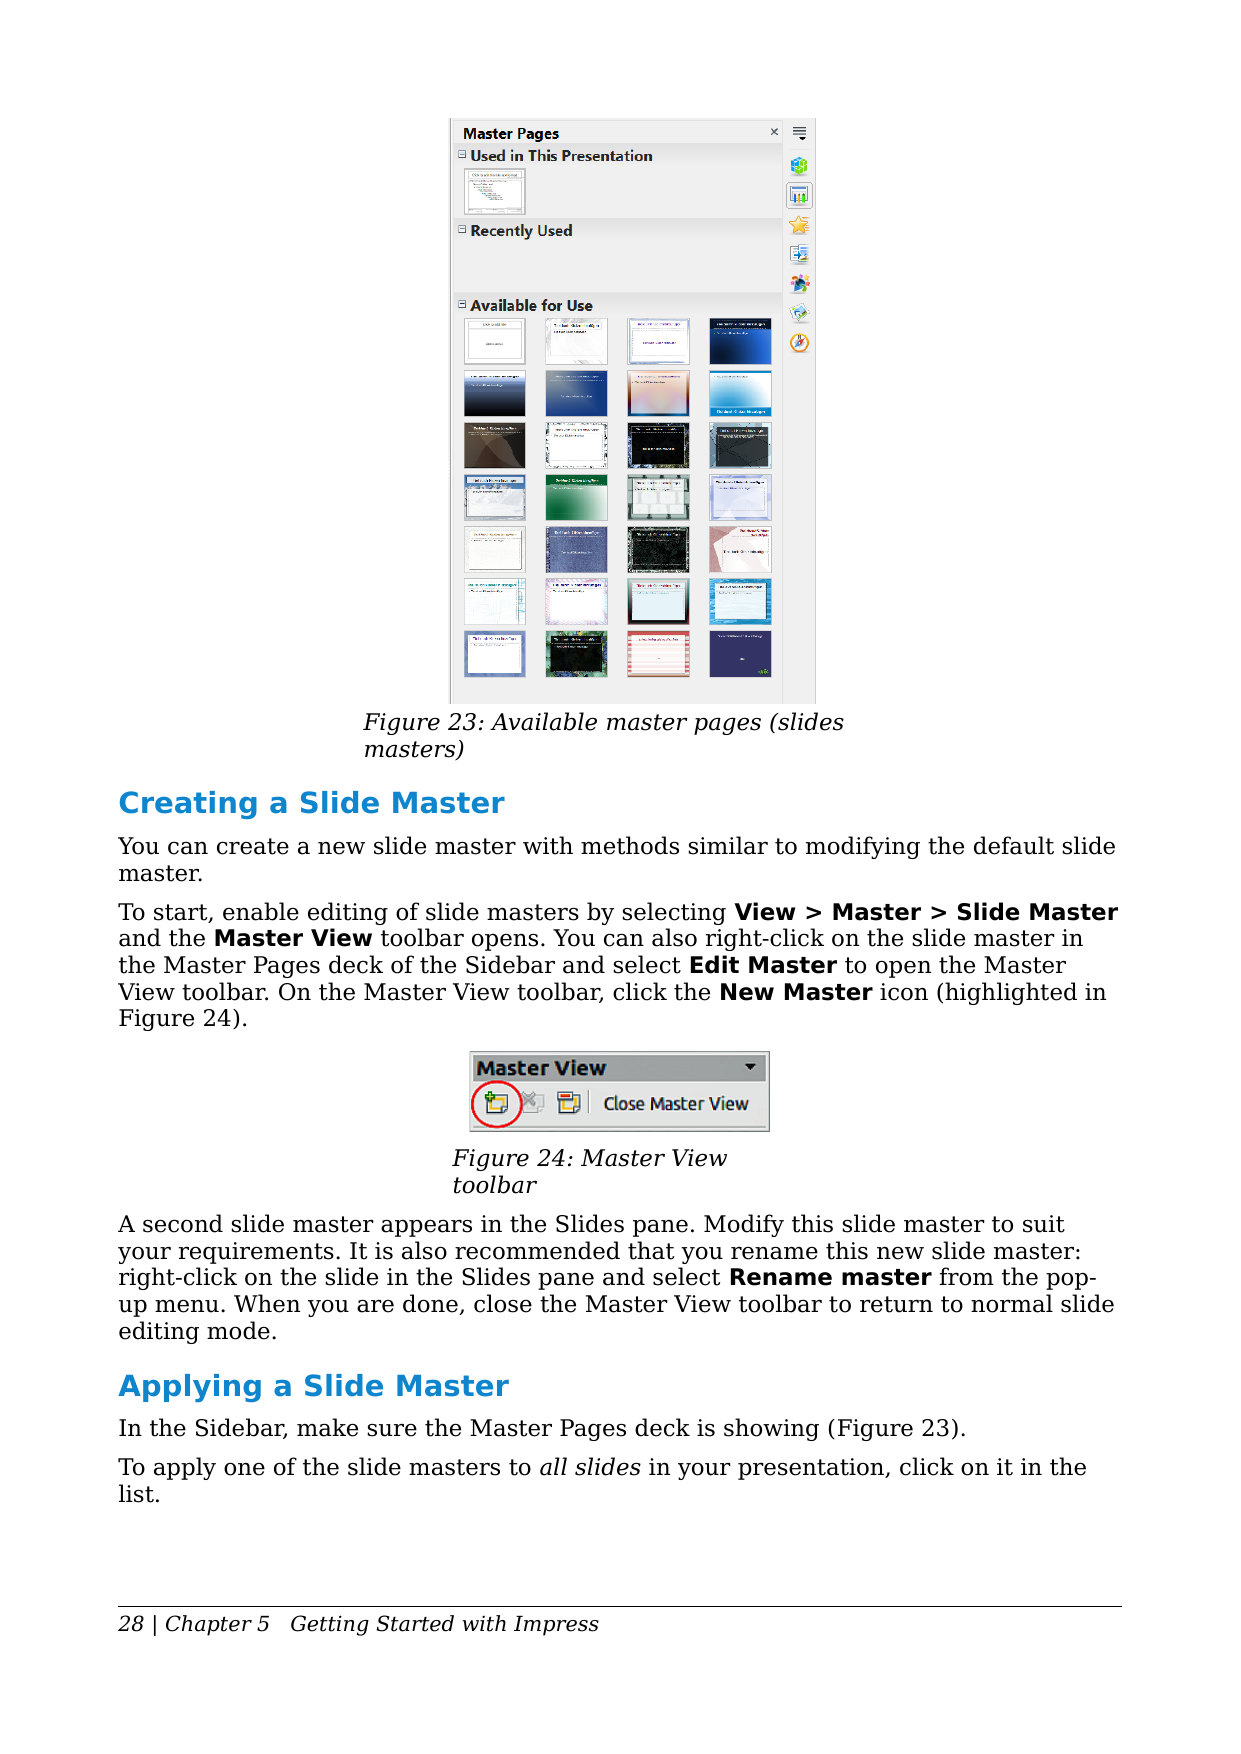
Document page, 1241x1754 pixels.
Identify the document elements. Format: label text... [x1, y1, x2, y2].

text You can create a new slide master with methods similar to modifying the default slide master. [118, 833, 1122, 886]
picture [448, 118, 816, 704]
subtitle Applying a Slide Master [118, 1369, 1122, 1403]
text Figure 23: Available master pages (slides masters) [363, 709, 901, 762]
picture [469, 1051, 771, 1133]
text To start, enable editing of slide masters by selecting View > Master > Slide Master and the Master View toolbar opens. You can also right-click on the slide master in the Master Pages deck of the Sidebar and select Edit Master to open the Master View toolbar. On the Master View toolbar, click the New Master icon (highlighted in Figure 24). [118, 899, 1122, 1032]
text In the Sidebar, make sure the Master Pages deck is showing (Figure 23). [118, 1415, 1122, 1442]
text A second slide master appears in the Slides pane. Modify this slide master to suit your requirements. It is also recommended that you rename this new slide master: right-click on the slide in the Slides pane and select Rename master from the pop-up menu. When you are done, close the Master View toolbar to return to normal slide editing mode. [118, 1211, 1122, 1344]
text To apply one of the slide masters to all slides in your presentation, click on it in the list. [118, 1454, 1122, 1508]
text Figure 24: Master View toolbar [452, 1146, 788, 1199]
subtitle Creating a Slide Master [118, 787, 1122, 821]
